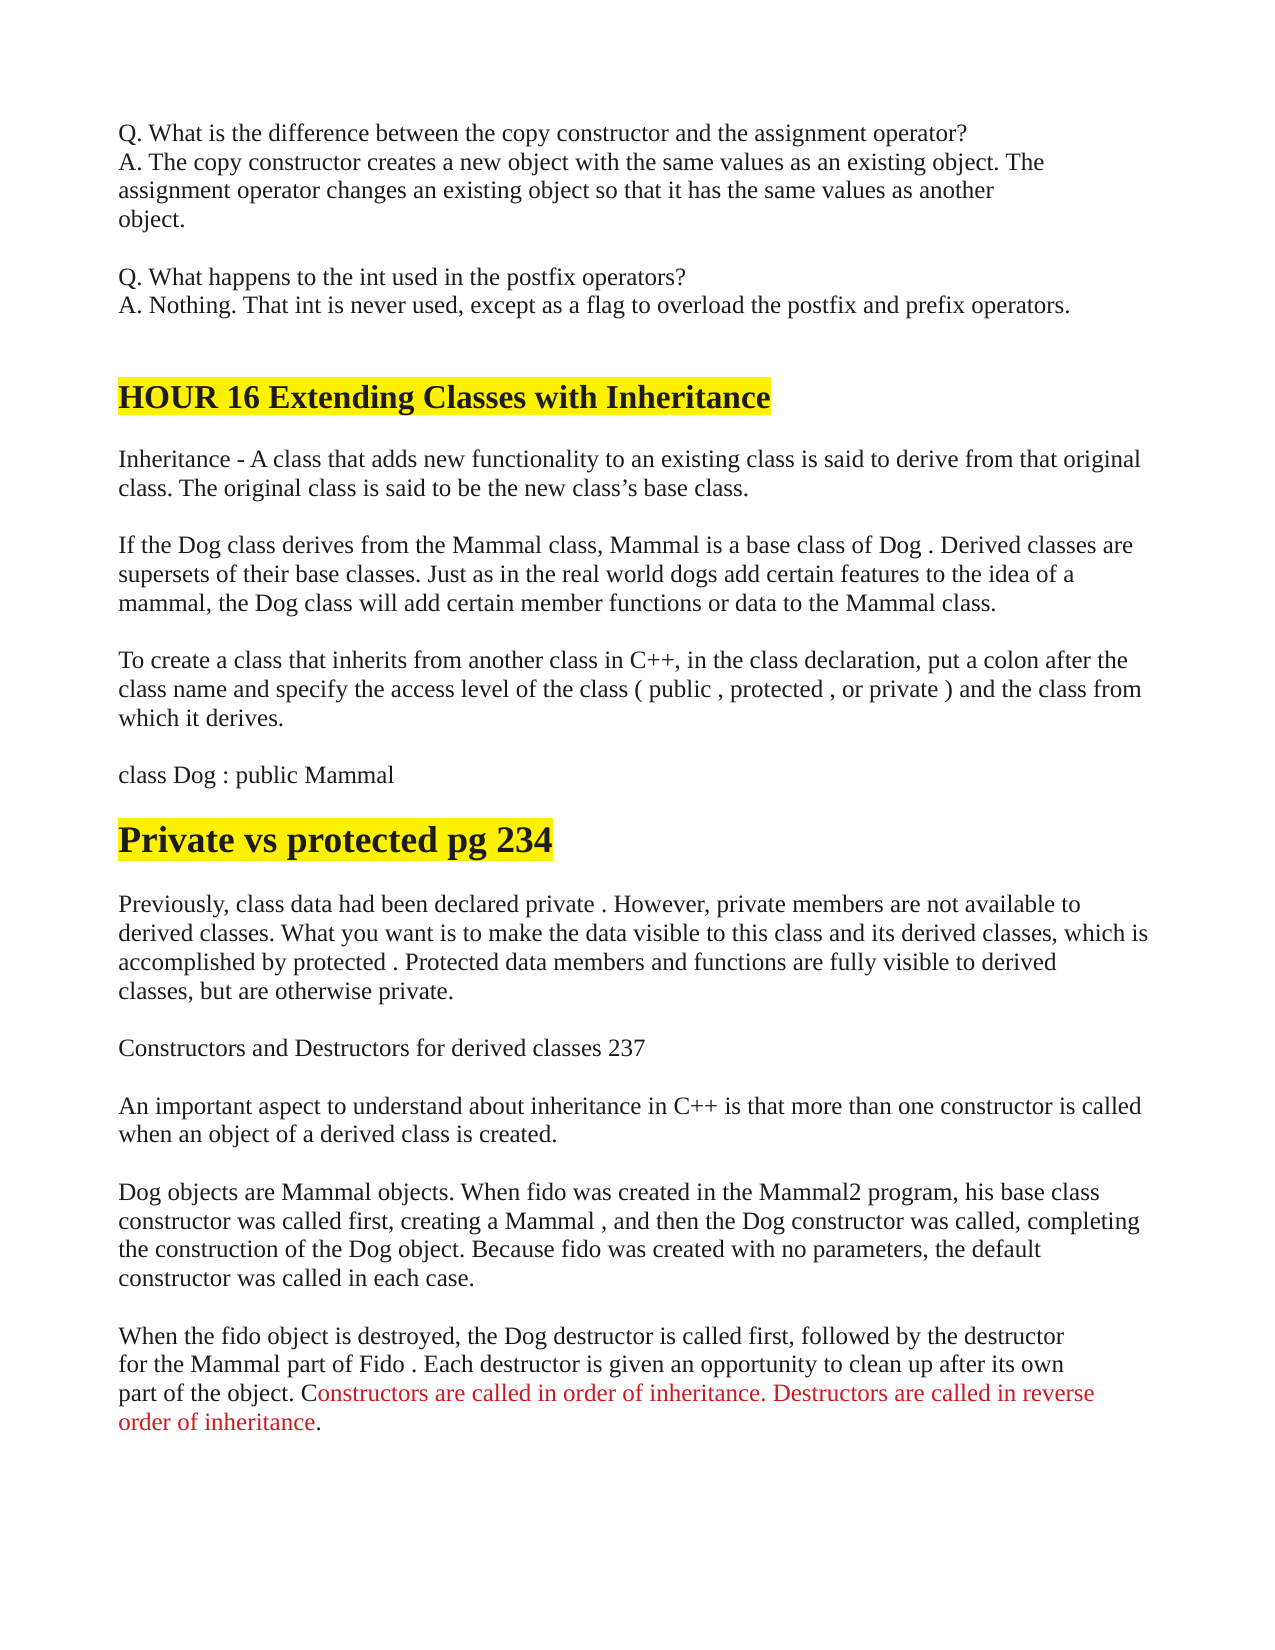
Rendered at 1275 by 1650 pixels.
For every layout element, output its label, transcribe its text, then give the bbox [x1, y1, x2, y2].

text A. The copy constructor creates a new object with the same values as an existing object. The [118, 147, 1157, 176]
text order of inheritance. [118, 1407, 1157, 1436]
text Private vs protected pg 234 [118, 818, 1157, 861]
text When the fido object is destroyed, the Dog destructor is called first, followed by the destructor [118, 1321, 1157, 1349]
text object. [118, 204, 1157, 233]
text If the Dog class derives from the Mammal class, Mammal is a base class of Dog . Derived classes are [118, 530, 1157, 559]
text Q. What is the difference between the copy constructor and the assignment operator? [118, 118, 1157, 147]
text An important aspect to understand about inheritance in C++ is that more than one constructor is called when an object of a derived class is created. [118, 1091, 1157, 1148]
text Inheritance - A class that adds new functionality to an existing class is said to derive from that original class. The original class is said to be the new class’s base class. [118, 444, 1157, 501]
text mammal, the Dog class will add certain member functions or data to the Mammal class. [118, 588, 1157, 616]
text Constructors and Destructors for derived classes 237 [118, 1033, 1157, 1062]
text A. Nothing. That int is never used, except as a flag to overload the postfix and prefix operators. [118, 291, 1157, 319]
text classes, but are otherwise private. [118, 976, 1157, 1004]
text part of the object. Constructors are called in order of inheritance. Destructors are called in reverse [118, 1378, 1157, 1407]
text To create a class that inherits from another class in C++, in the class declaration, put a colon after the class name and specify the access level of the class ( public , protected , or private ) and the class from which it derives. [118, 645, 1157, 731]
text assignment operator changes an existing object so that it has the same values as another [118, 176, 1157, 204]
text class Dog : public Mammal [118, 760, 1157, 789]
text supersets of their base classes. Just as in the real world dogs add certain features to the idea of a [118, 559, 1157, 588]
text Q. What happens to the int used in the postfix operators? [118, 262, 1157, 291]
text accomplished by protected . Protected data members and functions are fully visible to derived [118, 947, 1157, 976]
text Dog objects are Mammal objects. When fido was created in the Mammal2 program, his base class constructor was called first, creating a Mammal , and then the Dog constructor was called, completing the construction of the Dog object. Because fido was created with no parameters, the default constructor was called in each case. [118, 1177, 1157, 1292]
text HOUR 16 Extending Classes with Inheritance [118, 377, 1157, 415]
text for the Mammal part of Fido . Each destructor is given an opportunity to clean up after its own [118, 1349, 1157, 1378]
text Previously, class data had been declared private . However, private members are not available to derived classes. What you want is to make the data visible to this class and its derived classes, which is [118, 889, 1157, 947]
